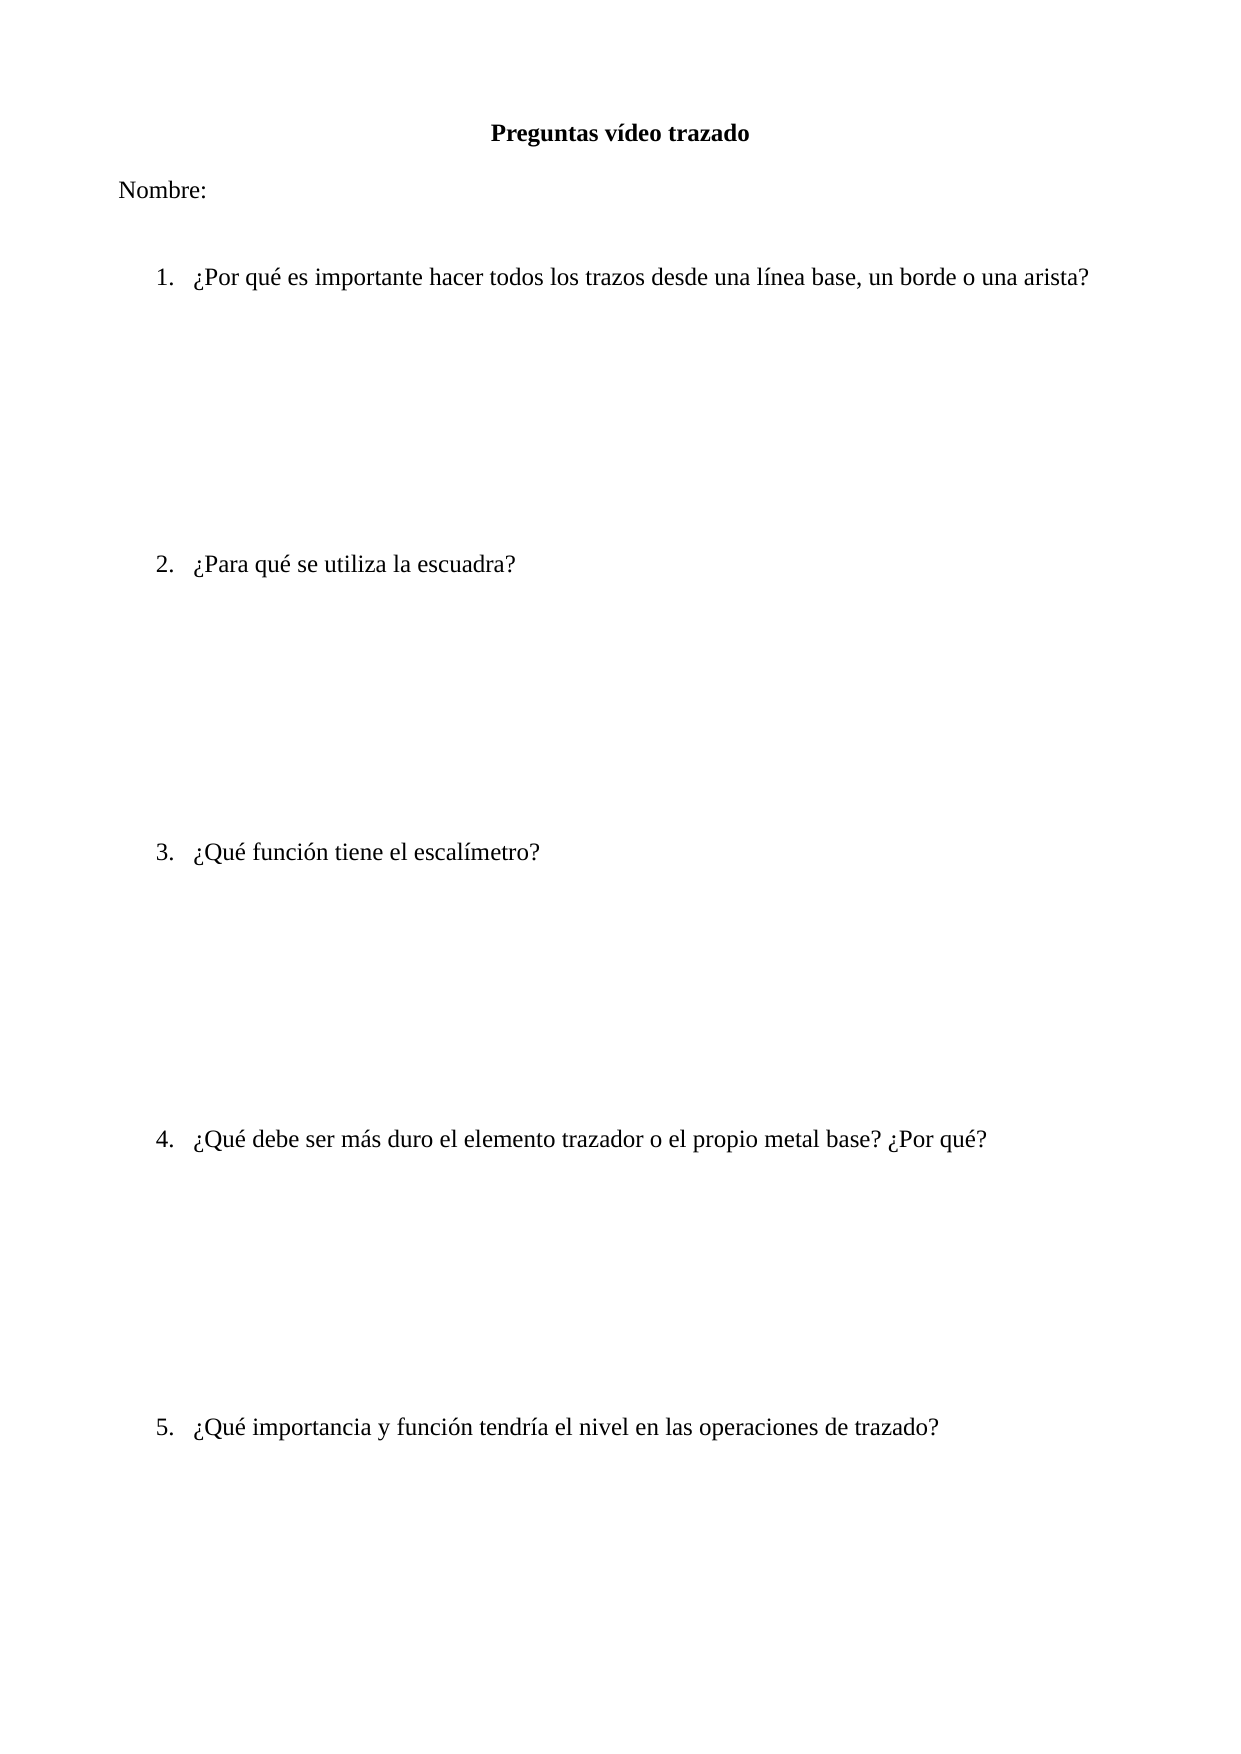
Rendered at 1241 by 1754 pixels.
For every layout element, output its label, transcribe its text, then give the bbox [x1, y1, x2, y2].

list ¿Por qué es importante hacer todos los trazos desde una línea base, un borde o una arista? [156, 262, 1122, 291]
text Preguntas vídeo trazado [118, 118, 1122, 147]
text Nombre: [118, 176, 1122, 204]
list ¿Qué importancia y función tendría el nivel en las operaciones de trazado? [156, 1412, 1122, 1441]
list ¿Qué función tiene el escalímetro? [156, 837, 1122, 866]
list ¿Para qué se utiliza la escuadra? [156, 549, 1122, 578]
list ¿Qué debe ser más duro el elemento trazador o el propio metal base? ¿Por qué? [156, 1124, 1122, 1153]
